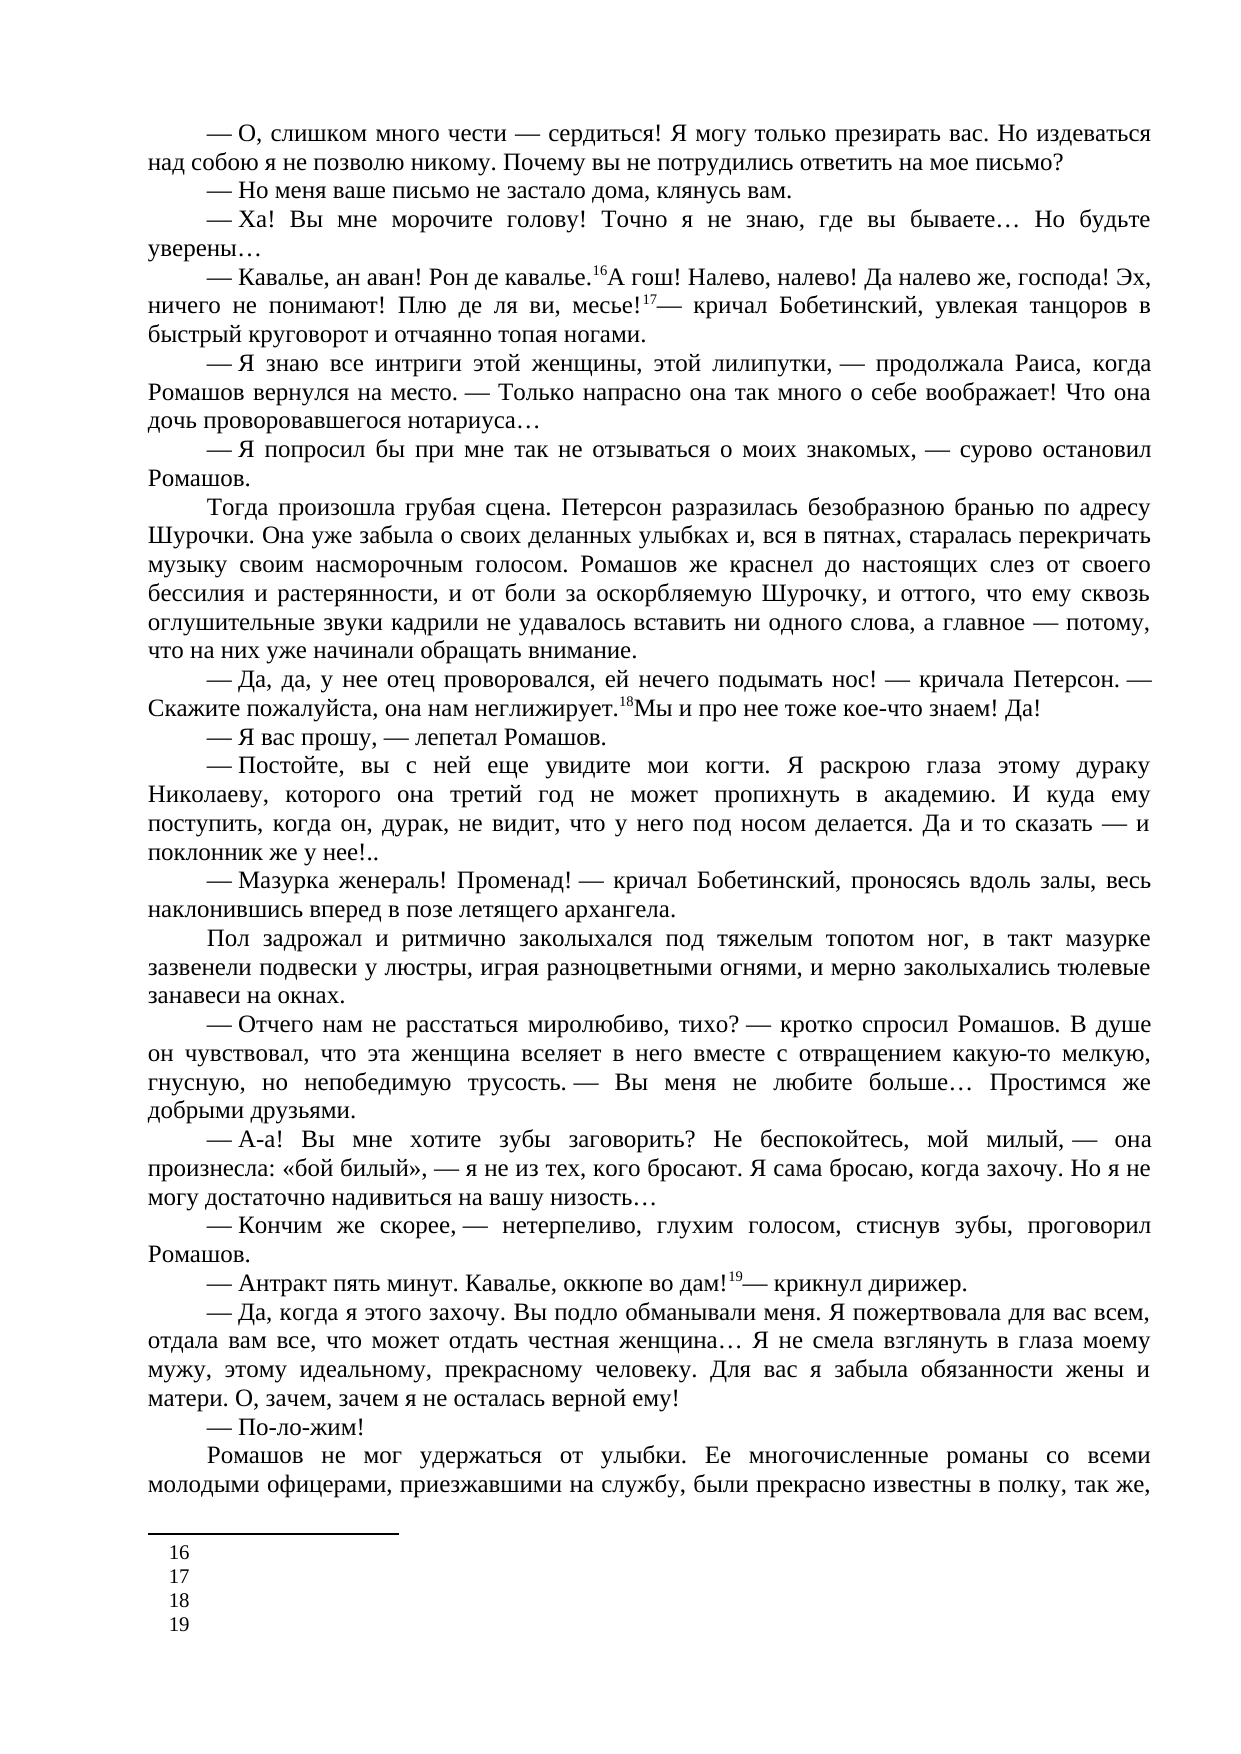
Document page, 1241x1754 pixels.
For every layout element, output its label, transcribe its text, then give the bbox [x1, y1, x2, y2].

text — А-а! Вы мне хотите зубы заговорить? Не беспокойтесь, мой милый, — она произнесла: «бой билый», — я не из тех, кого бросают. Я сама бросаю, когда захочу. Но я не могу достаточно надивиться на вашу низость… [148, 1124, 1152, 1211]
text — Отчего нам не расстаться миролюбиво, тихо? — кротко спросил Ромашов. В душе он чувствовал, что эта женщина вселяет в него вместе с отвращением какую-то мелкую, гнусную, но непобедимую трусость. — Вы меня не любите больше… Простимся же добрыми друзьями. [148, 1009, 1152, 1124]
text Ромашов не мог удержаться от улыбки. Ее многочисленные романы со всеми молодыми офицерами, приезжавшими на службу, были прекрасно известны в полку, так же, [148, 1441, 1152, 1498]
text — Кавалье, ан аван! Рон де кавалье.А гош! Налево, налево! Да налево же, господа! Эх, ничего не понимают! Плю де ля ви, месье!— кричал Бобетинский, увлекая танцоров в быстрый круговорот и отчаянно топая ногами. [148, 262, 1152, 348]
text — О, слишком много чести — сердиться! Я могу только презирать вас. Но издеваться над собою я не позволю никому. Почему вы не потрудились ответить на мое письмо? [148, 118, 1152, 176]
text — Но меня ваше письмо не застало дома, клянусь вам. [148, 176, 1152, 204]
text — Да, когда я этого захочу. Вы подло обманывали меня. Я пожертвовала для вас всем, отдала вам все, что может отдать честная женщина… Я не смела взглянуть в глаза моему мужу, этому идеальному, прекрасному человеку. Для вас я забыла обязанности жены и матери. О, зачем, зачем я не осталась верной ему! [148, 1297, 1152, 1412]
text — Я знаю все интриги этой женщины, этой лилипутки, — продолжала Раиса, когда Ромашов вернулся на место. — Только напрасно она так много о себе воображает! Что она дочь проворовавшегося нотариуса… [148, 348, 1152, 434]
text — Я попросил бы при мне так не отзываться о моих знакомых, — сурово остановил Ромашов. [148, 434, 1152, 492]
text — Я вас прошу, — лепетал Ромашов. [148, 722, 1152, 751]
text — Антракт пять минут. Кавалье, оккюпе во дам!— крикнул дирижер. [148, 1268, 1152, 1297]
text — Мазурка женераль! Променад! — кричал Бобетинский, проносясь вдоль залы, весь наклонившись вперед в позе летящего архангела. [148, 866, 1152, 923]
text — По-ло-жим! [148, 1412, 1152, 1441]
text — Ха! Вы мне морочите голову! Точно я не знаю, где вы бываете… Но будьте уверены… [148, 204, 1152, 262]
text — Постойте, вы с ней еще увидите мои когти. Я раскрою глаза этому дураку Николаеву, которого она третий год не может пропихнуть в академию. И куда ему поступить, когда он, дурак, не видит, что у него под носом делается. Да и то сказать — и поклонник же у нее!.. [148, 751, 1152, 866]
text — Кончим же скорее, — нетерпеливо, глухим голосом, стиснув зубы, проговорил Ромашов. [148, 1211, 1152, 1268]
text Пол задрожал и ритмично заколыхался под тяжелым топотом ног, в такт мазурке зазвенели подвески у люстры, играя разноцветными огнями, и мерно заколыхались тюлевые занавеси на окнах. [148, 923, 1152, 1009]
text — Да, да, у нее отец проворовался, ей нечего подымать нос! — кричала Петерсон. — Скажите пожалуйста, она нам неглижирует.Мы и про нее тоже кое-что знаем! Да! [148, 664, 1152, 722]
text Тогда произошла грубая сцена. Петерсон разразилась безобразною бранью по адресу Шурочки. Она уже забыла о своих деланных улыбках и, вся в пятнах, старалась перекричать музыку своим насморочным голосом. Ромашов же краснел до настоящих слез от своего бессилия и растерянности, и от боли за оскорбляемую Шурочку, и оттого, что ему сквозь оглушительные звуки кадрили не удавалось вставить ни одного слова, а главное — потому, что на них уже начинали обращать внимание. [148, 492, 1152, 664]
